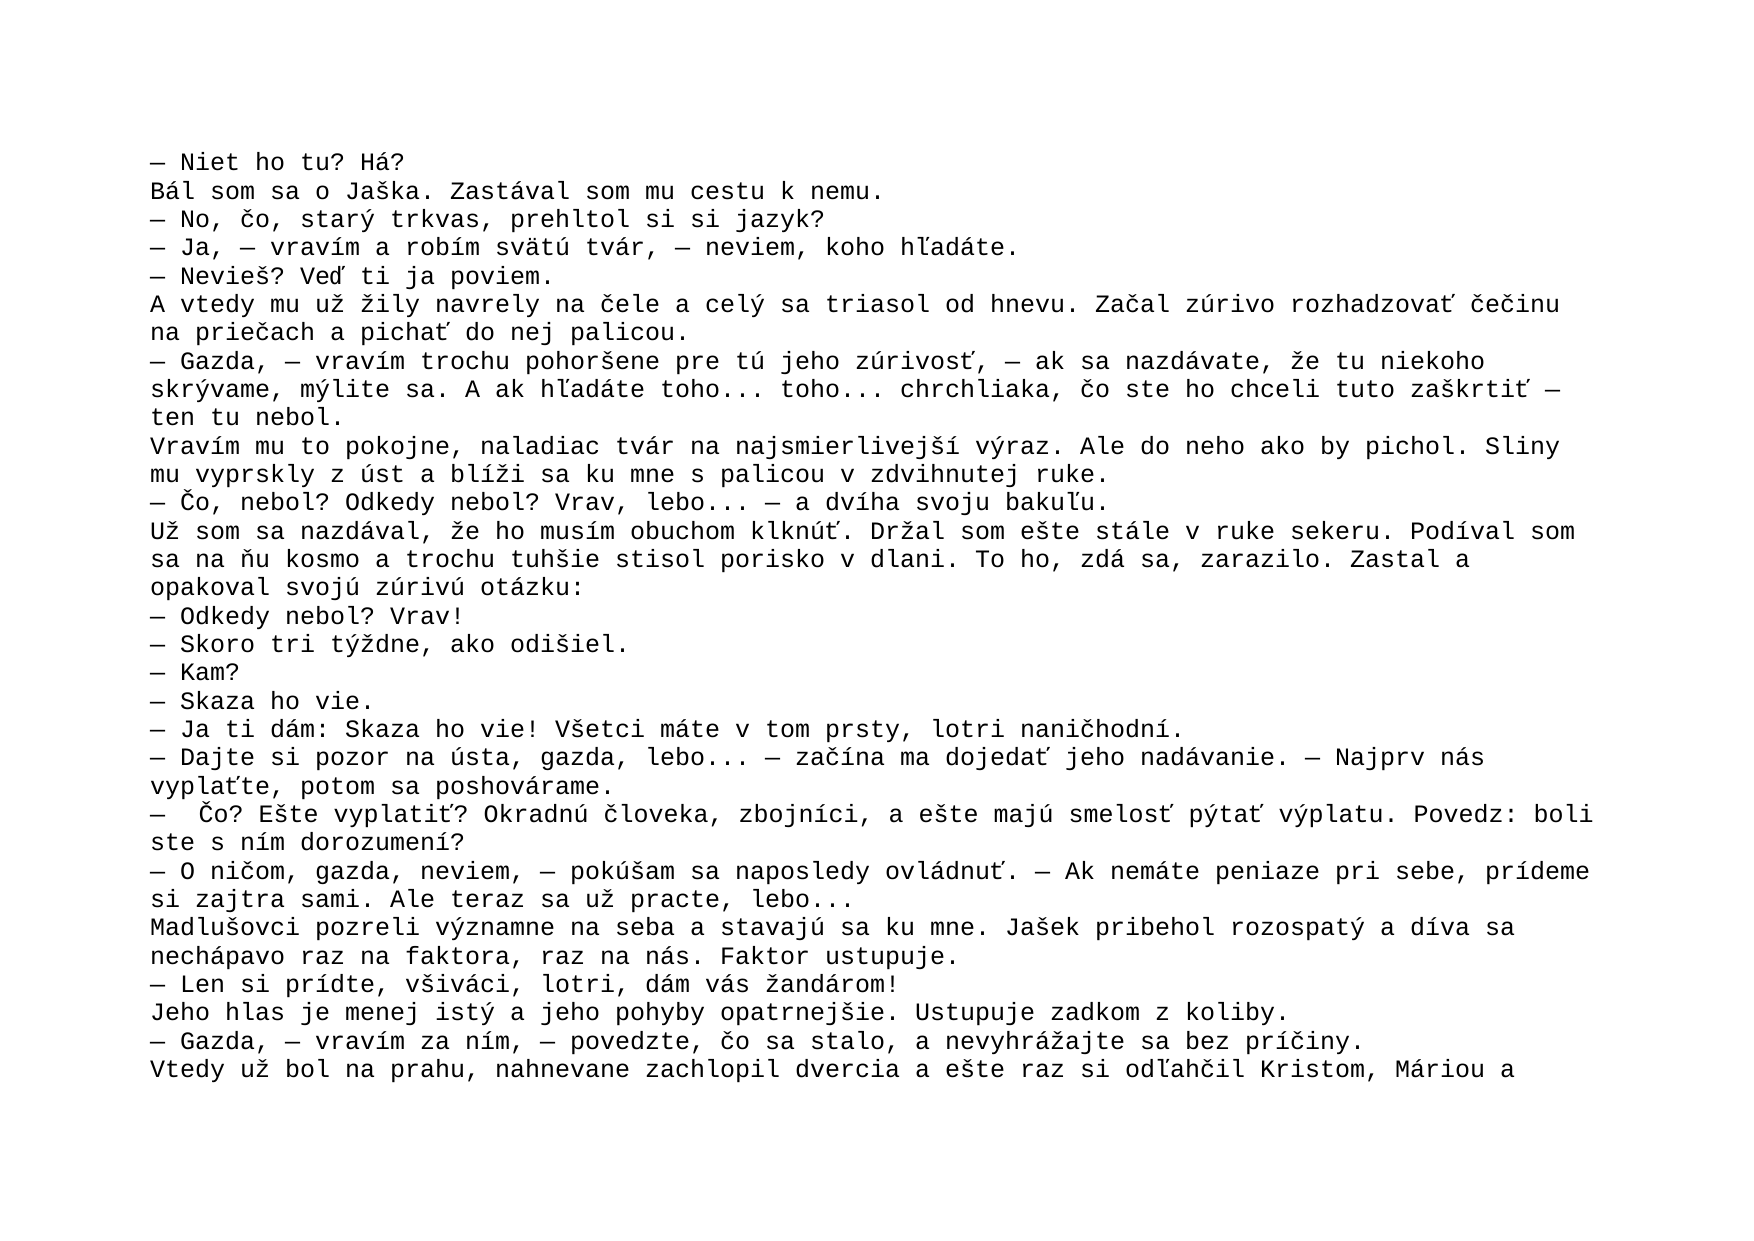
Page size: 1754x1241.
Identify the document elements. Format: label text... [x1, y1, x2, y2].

text — Čo, nebol? Odkedy nebol? Vrav, lebo... — a dvíha svoju bakuľu. [150, 490, 1603, 518]
text — Ja ti dám: Skaza ho vie! Všetci máte v tom prsty, lotri naničhodní. [150, 717, 1603, 745]
text Vravím mu to pokojne, naladiac tvár na najsmierlivejší výraz. Ale do neho ako by pichol. Sliny mu vyprskly z úst a blíži sa ku mne s palicou v zdvihnutej ruke. [150, 433, 1603, 490]
text — Gazda, — vravím za ním, — povedzte, čo sa stalo, a nevyhrážajte sa bez príčiny. [150, 1028, 1603, 1057]
text — Skaza ho vie. [150, 688, 1603, 717]
text — Len si prídte, všiváci, lotri, dám vás žandárom! [150, 972, 1603, 1000]
text — Ja, — vravím a robím svätú tvár, — neviem, koho hľadáte. [150, 235, 1603, 263]
text Bál som sa o Jaška. Zastával som mu cestu k nemu. [150, 178, 1603, 207]
text Madlušovci pozreli významne na seba a stavajú sa ku mne. Jašek pribehol rozospatý a díva sa nechápavo raz na faktora, raz na nás. Faktor ustupuje. [150, 915, 1603, 972]
text Jeho hlas je menej istý a jeho pohyby opatrnejšie. Ustupuje zadkom z koliby. [150, 1000, 1603, 1028]
text Už som sa nazdával, že ho musím obuchom klknúť. Držal som ešte stále v ruke sekeru. Podíval som sa na ňu kosmo a trochu tuhšie stisol porisko v dlani. To ho, zdá sa, zarazilo. Zastal a opakoval svojú zúrivú otázku: [150, 518, 1603, 603]
text — Niet ho tu? Há? [150, 150, 1603, 178]
text — Dajte si pozor na ústa, gazda, lebo... — začína ma dojedať jeho nadávanie. — Najprv nás vyplaťte, potom sa poshovárame. [150, 745, 1603, 802]
text — Skoro tri týždne, ako odišiel. [150, 632, 1603, 660]
text — Nevieš? Veď ti ja poviem. [150, 263, 1603, 292]
text Vtedy už bol na prahu, nahnevane zachlopil dvercia a ešte raz si odľahčil Kristom, Máriou a [150, 1057, 1603, 1085]
text — O ničom, gazda, neviem, — pokúšam sa naposledy ovládnuť. — Ak nemáte peniaze pri sebe, prídeme si zajtra sami. Ale teraz sa už practe, lebo... [150, 858, 1603, 915]
text — Gazda, — vravím trochu pohoršene pre tú jeho zúrivosť, — ak sa nazdávate, že tu niekoho skrývame, mýlite sa. A ak hľadáte toho... toho... chrchliaka, čo ste ho chceli tuto zaškrtiť — ten tu nebol. [150, 348, 1603, 433]
text — Kam? [150, 660, 1603, 688]
text — Odkedy nebol? Vrav! [150, 603, 1603, 632]
text — Čo? Ešte vyplatiť? Okradnú človeka, zbojníci, a ešte majú smelosť pýtať výplatu. Povedz: boli ste s ním dorozumení? [150, 802, 1603, 858]
text — No, čo, starý trkvas, prehltol si si jazyk? [150, 207, 1603, 235]
text A vtedy mu už žily navrely na čele a celý sa triasol od hnevu. Začal zúrivo rozhadzovať čečinu na priečach a pichať do nej palicou. [150, 292, 1603, 348]
